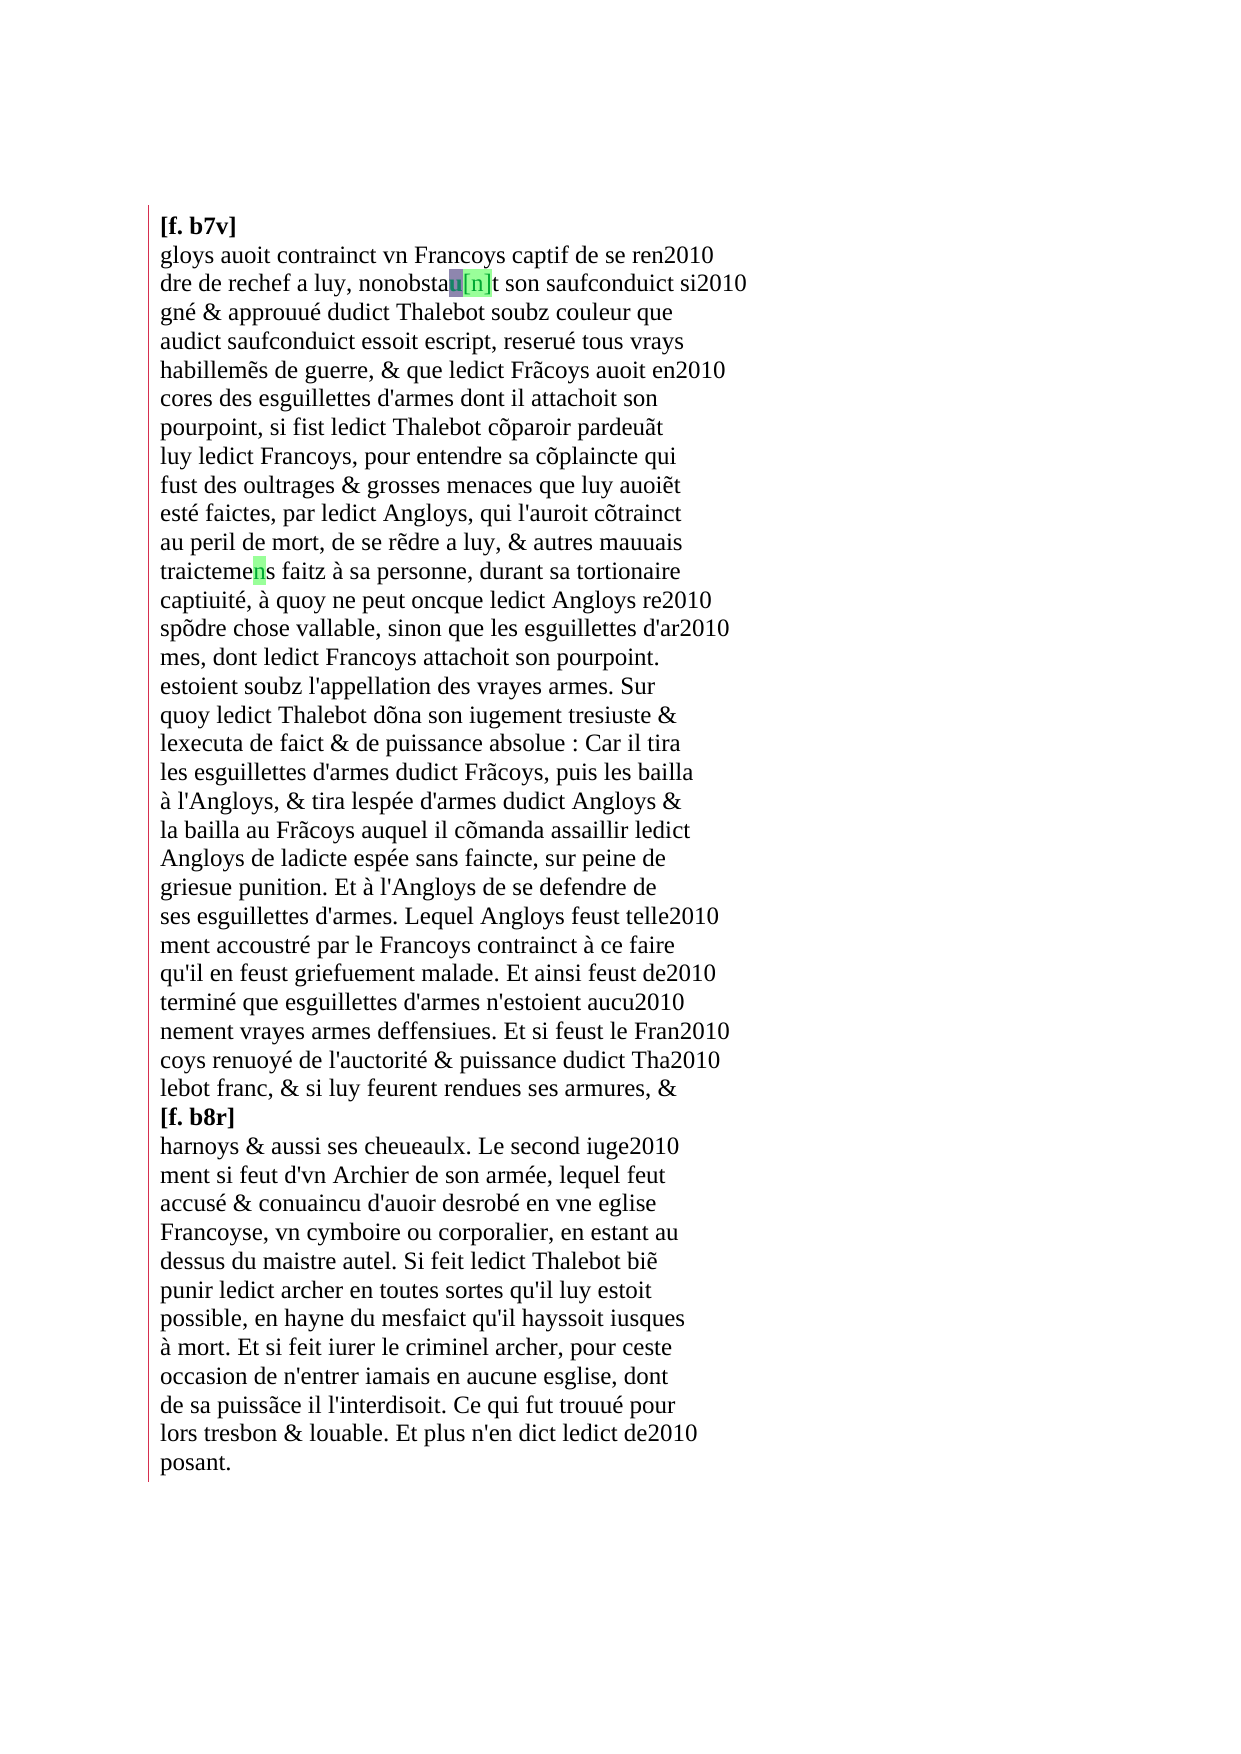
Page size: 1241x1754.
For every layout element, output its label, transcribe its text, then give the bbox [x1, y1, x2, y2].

text [f. b7v] gloys auoit contrainct vn Francoys captif de se ren2010 dre de rechef a luy, nonobstau[n]t son saufconduict si2010 gné & approuué dudict Thalebot soubz couleur que audict saufconduict essoit escript, reserué tous vrays habillemẽs de guerre, & que ledict Frãcoys auoit en2010 cores des esguillettes d'armes dont il attachoit son pourpoint, si fist ledict Thalebot cõparoir pardeuãt luy ledict Francoys, pour entendre sa cõplaincte qui fust des oultrages & grosses menaces que luy auoiẽt esté faictes, par ledict Angloys, qui l'auroit cõtrainct au peril de mort, de se rẽdre a luy, & autres mauuais traictemens faitz à sa personne, durant sa tortionaire captiuité, à quoy ne peut oncque ledict Angloys re2010 spõdre chose vallable, sinon que les esguillettes d'ar2010 mes, dont ledict Francoys attachoit son pourpoint. estoient soubz l'appellation des vrayes armes. Sur quoy ledict Thalebot dõna son iugement tresiuste & lexecuta de faict & de puissance absolue : Car il tira les esguillettes d'armes dudict Frãcoys, puis les bailla à l'Angloys, & tira lespée d'armes dudict Angloys & la bailla au Frãcoys auquel il cõmanda assaillir ledict Angloys de ladicte espée sans faincte, sur peine de griesue punition. Et à l'Angloys de se defendre de ses esguillettes d'armes. Lequel Angloys feust telle2010 ment accoustré par le Francoys contrainct à ce faire qu'il en feust griefuement malade. Et ainsi feust de2010 terminé que esguillettes d'armes n'estoient aucu2010 nement vrayes armes deffensiues. Et si feust le Fran2010 coys renuoyé de l'auctorité & puissance dudict Tha2010 lebot franc, & si luy feurent rendues ses armures, & [f. b8r] harnoys & aussi ses cheueaulx. Le second iuge2010 ment si feut d'vn Archier de son armée, lequel feut accusé & conuaincu d'auoir desrobé en vne eglise Francoyse, vn cymboire ou corporalier, en estant au dessus du maistre autel. Si feit ledict Thalebot biẽ punir ledict archer en toutes sortes qu'il luy estoit possible, en hayne du mesfaict qu'il hayssoit iusques à mort. Et si feit iurer le criminel archer, pour ceste occasion de n'entrer iamais en aucune esglise, dont de sa puissãce il l'interdisoit. Ce qui fut trouué pour lors tresbon & louable. Et plus n'en dict ledict de2010 posant. [149, 205, 1093, 1482]
